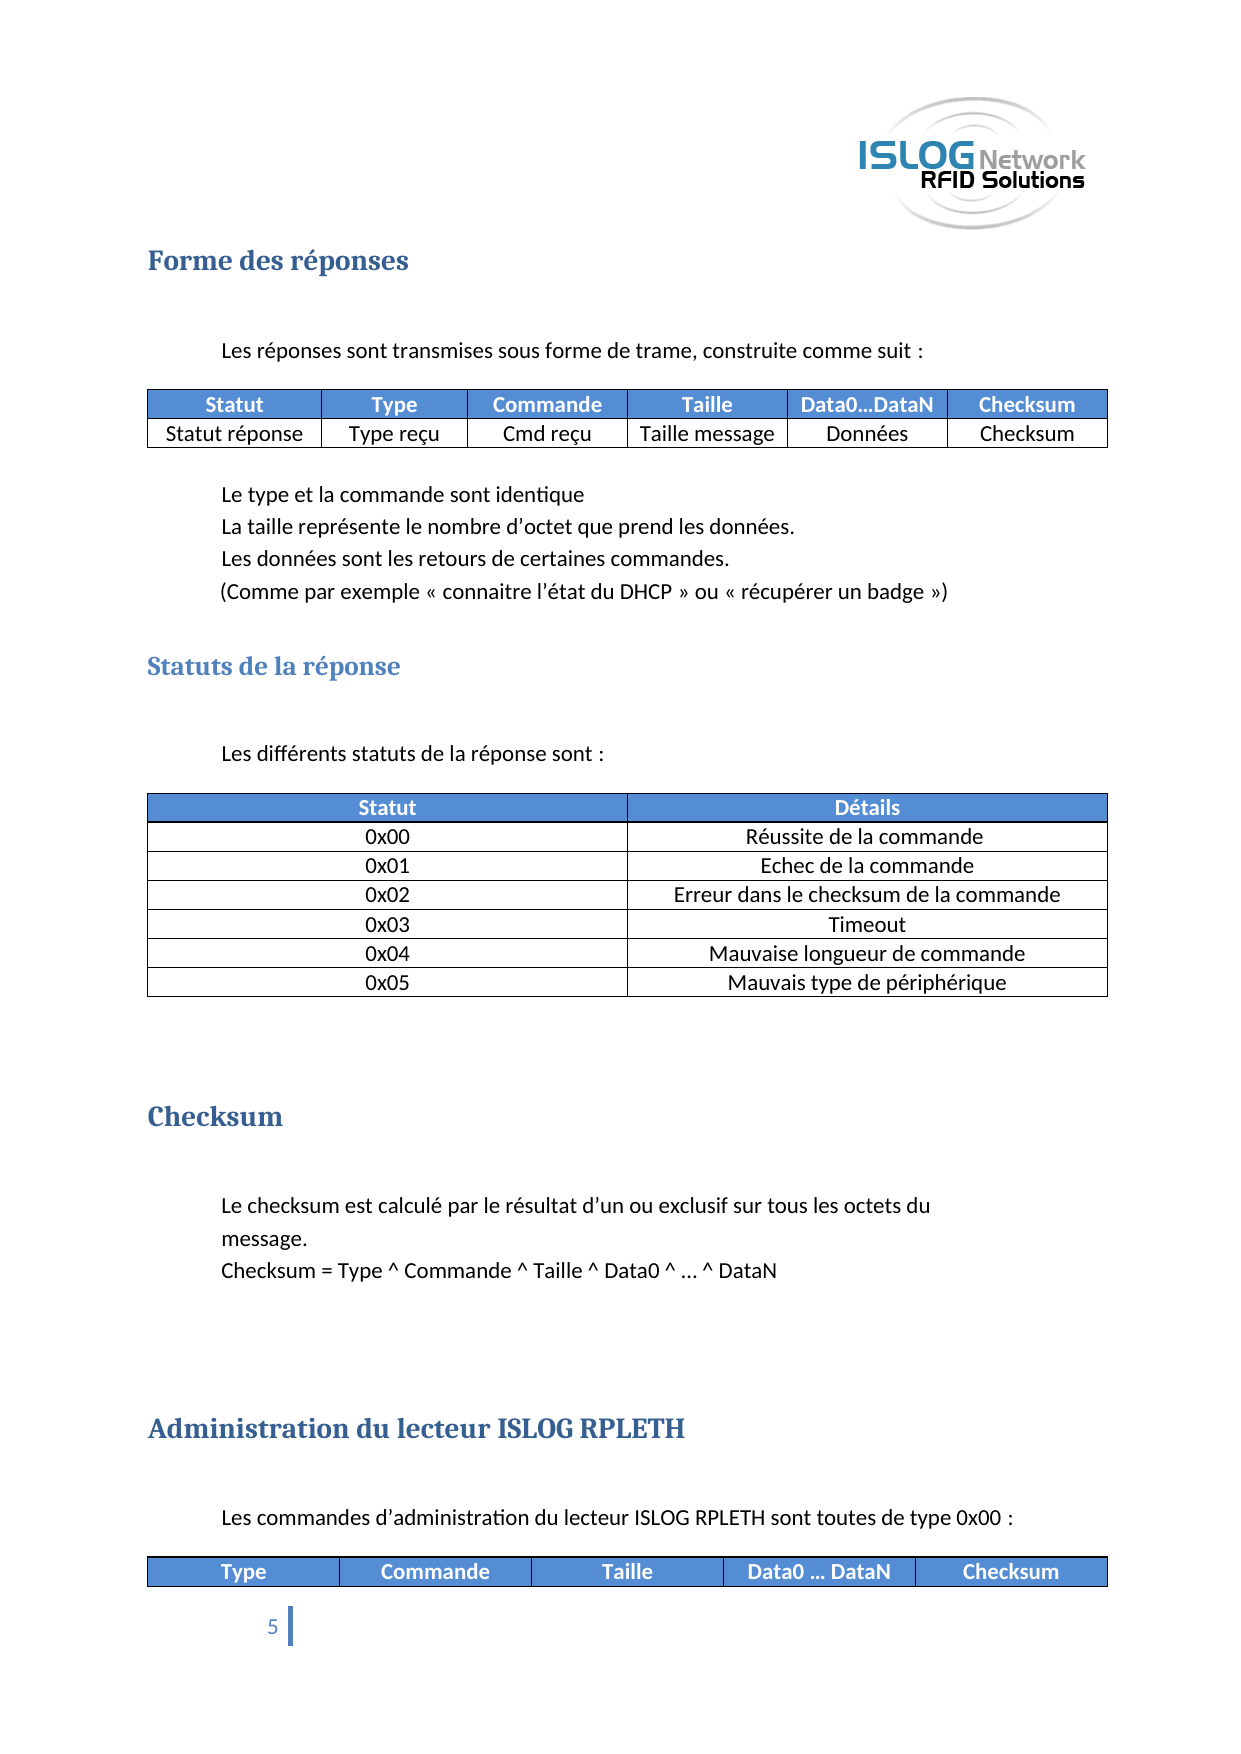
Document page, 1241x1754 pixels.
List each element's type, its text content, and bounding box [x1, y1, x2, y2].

text Le checksum est calculé par le résultat d’un ou exclusif sur tous les octets du message. Checksum = Type ^ Commande ^ Taille ^ Data0 ^ … ^ DataN [221, 1191, 1093, 1284]
table_cell Timeout [628, 910, 1107, 938]
table_header Data0 … DataN [724, 1558, 915, 1586]
table_cell 0x00 [148, 823, 627, 851]
table_header Data0…DataN [788, 390, 947, 418]
table_cell Cmd reçu [468, 419, 627, 447]
subtitle Checksum [148, 1100, 1093, 1133]
table_cell Réussite de la commande [628, 823, 1107, 851]
text Les commandes d’administration du lecteur ISLOG RPLETH sont toutes de type 0x00 : [148, 1503, 1093, 1531]
table_header Taille [628, 390, 787, 418]
table_cell Statut réponse [148, 419, 321, 447]
table_cell Mauvaise longueur de commande [628, 939, 1107, 967]
table_header Statut [148, 794, 627, 821]
table_header Taille [532, 1558, 723, 1586]
table_cell 0x03 [148, 910, 627, 938]
text Les différents statuts de la réponse sont : [148, 739, 1093, 767]
subtitle Administration du lecteur ISLOG RPLETH [148, 1412, 1093, 1445]
table_cell Checksum [948, 419, 1107, 447]
text Le type et la commande sont identique La taille représente le nombre d’octet que prend les données. Les données sont les retours de certaines commandes. (Comme par exemple « connaitre l’état du DHCP » ou « récupérer un badge ») [148, 448, 1093, 605]
table_cell Taille message [628, 419, 787, 447]
table_cell Type reçu [322, 419, 467, 447]
table_cell Données [788, 419, 947, 447]
table_cell 0x05 [148, 968, 627, 996]
table_header Checksum [916, 1558, 1107, 1586]
text Les réponses sont transmises sous forme de trame, construite comme suit : [148, 336, 1093, 364]
table_cell 0x01 [148, 852, 627, 879]
table_header Statut [148, 390, 321, 418]
table_cell 0x04 [148, 939, 627, 967]
table_header Type [148, 1558, 339, 1586]
subtitle Statuts de la réponse [148, 651, 1093, 682]
table_header Type [322, 390, 467, 418]
table_header Détails [628, 794, 1107, 821]
table_cell Erreur dans le checksum de la commande [628, 881, 1107, 909]
table_cell Mauvais type de périphérique [628, 968, 1107, 996]
table_header Checksum [948, 390, 1107, 418]
table_cell Echec de la commande [628, 852, 1107, 879]
subtitle Forme des réponses [148, 244, 1093, 278]
table_header Commande [340, 1558, 531, 1586]
table_cell 0x02 [148, 881, 627, 909]
table_header Commande [468, 390, 627, 418]
